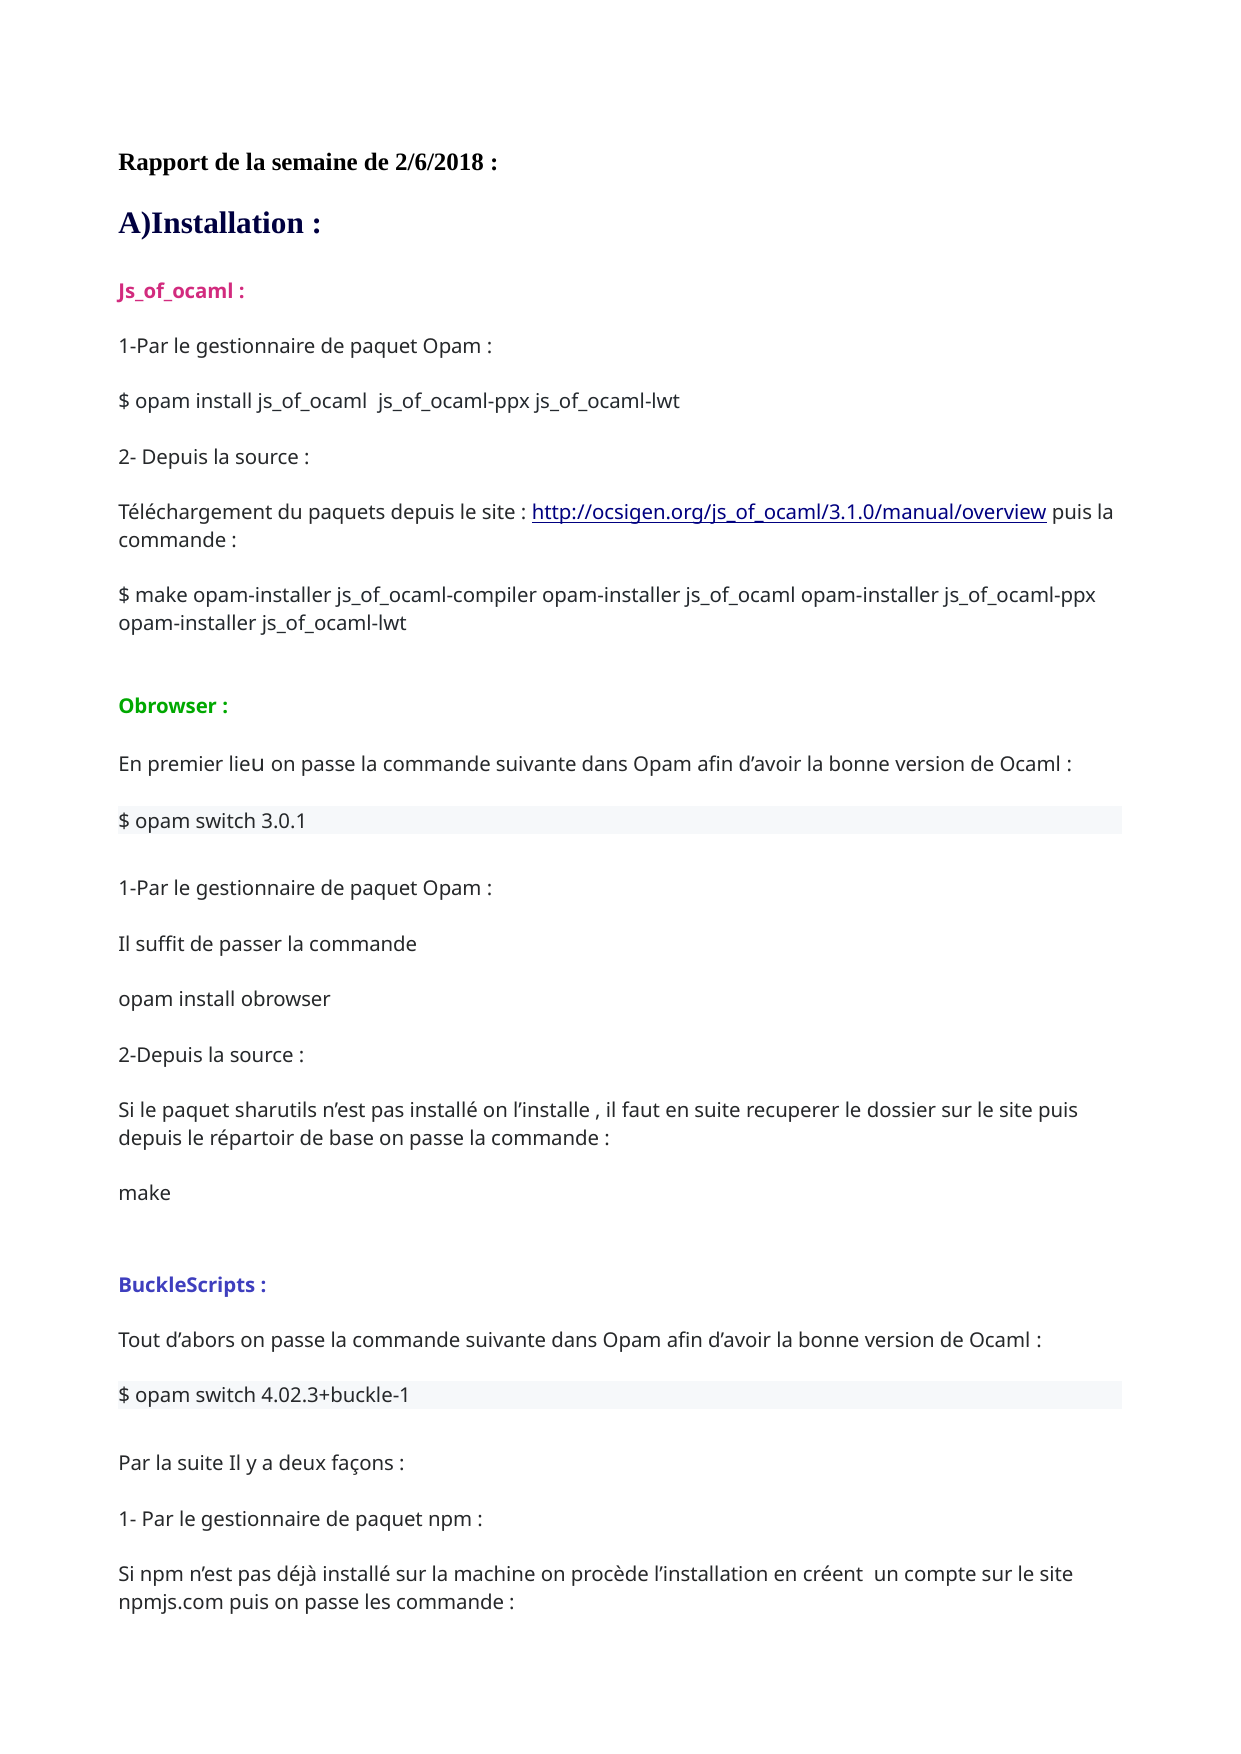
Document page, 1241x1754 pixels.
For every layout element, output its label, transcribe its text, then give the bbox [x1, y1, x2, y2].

text BuckleScripts : [118, 1270, 1122, 1298]
text opam install obrowser [118, 985, 1122, 1013]
text Si npm n’est pas déjà installé sur la machine on procède l’installation en créent un compte sur le site npmjs.com puis on passe les commande : [118, 1560, 1122, 1615]
text make [118, 1179, 1122, 1207]
text $ opam install js_of_ocaml js_of_ocaml-ppx js_of_ocaml-lwt [118, 387, 1122, 415]
text $ opam switch 4.02.3+buckle-1 [118, 1381, 1122, 1409]
text En premier lieu on passe la commande suivante dans Opam afin d’avoir la bonne version de Ocaml : [118, 747, 1122, 778]
text Rapport de la semaine de 2/6/2018 : [118, 147, 1122, 176]
text Obrowser : [118, 692, 1122, 719]
text Téléchargement du paquets depuis le site : http://ocsigen.org/js_of_ocaml/3.1.0/manual/overview puis la commande : [118, 498, 1122, 553]
text 2-Depuis la source : [118, 1040, 1122, 1068]
text 2- Depuis la source : [118, 442, 1122, 470]
text 1- Par le gestionnaire de paquet npm : [118, 1504, 1122, 1532]
text Par la suite Il y a deux façons : [118, 1449, 1122, 1477]
text Il suffit de passer la commande [118, 929, 1122, 957]
text 1-Par le gestionnaire de paquet Opam : [118, 332, 1122, 359]
text Si le paquet sharutils n’est pas installé on l’installe , il faut en suite recuperer le dossier sur le site puis depuis le répartoir de base on passe la commande : [118, 1096, 1122, 1151]
text A)Installation : [118, 204, 1122, 240]
text $ opam switch 3.0.1 [118, 806, 1122, 834]
text 1-Par le gestionnaire de paquet Opam : [118, 874, 1122, 902]
text $ make opam-installer js_of_ocaml-compiler opam-installer js_of_ocaml opam-installer js_of_ocaml-ppx opam-installer js_of_ocaml-lwt [118, 581, 1122, 636]
text Tout d’abors on passe la commande suivante dans Opam afin d’avoir la bonne version de Ocaml : [118, 1326, 1122, 1353]
text Js_of_ocaml : [118, 276, 1122, 304]
